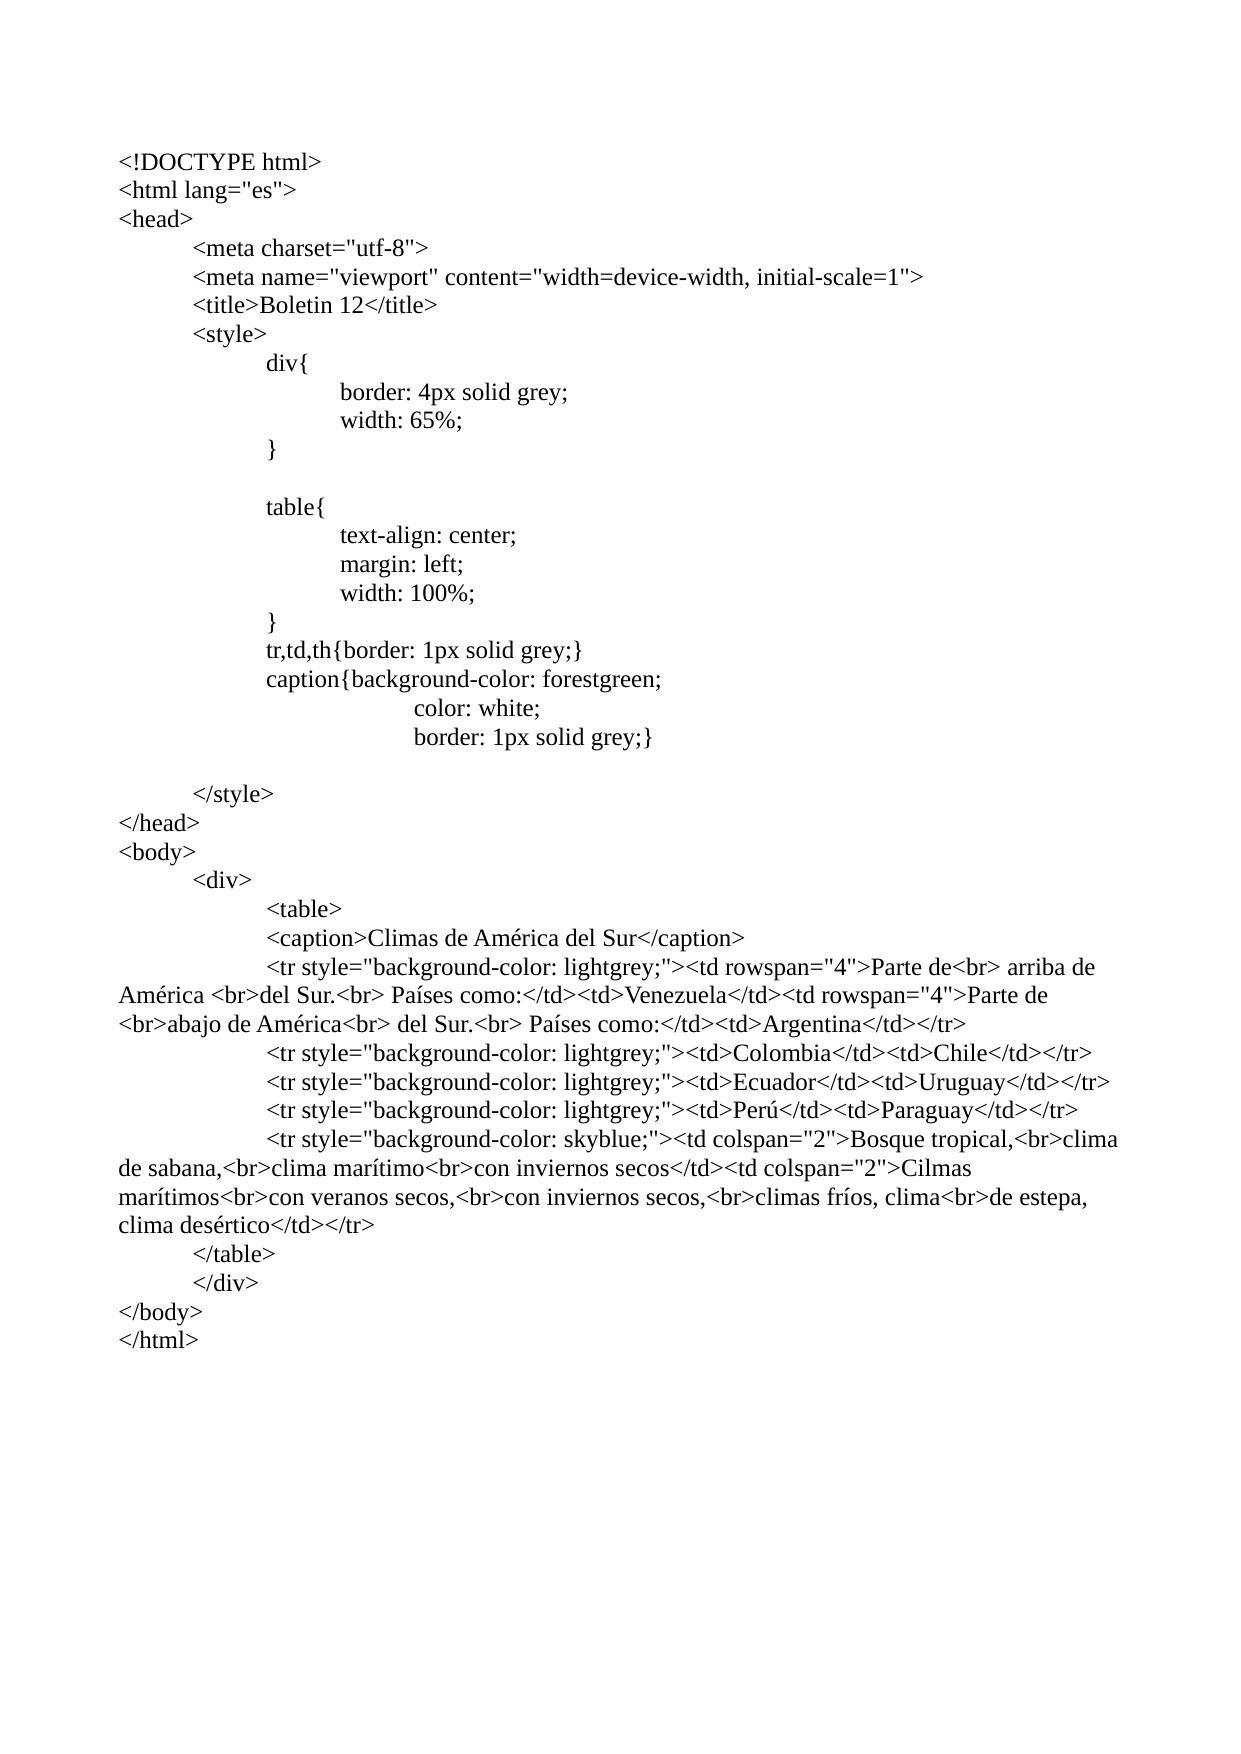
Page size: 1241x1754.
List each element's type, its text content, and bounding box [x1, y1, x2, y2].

text </table> [118, 1239, 1122, 1268]
text <meta charset="utf-8"> [118, 233, 1122, 262]
text <tr style="background-color: skyblue;"><td colspan="2">Bosque tropical,<br>clima de sabana,<br>clima marítimo<br>con inviernos secos</td><td colspan="2">Cilmas marítimos<br>con veranos secos,<br>con inviernos secos,<br>climas fríos, clima<br>de estepa, clima desértico</td></tr> [118, 1124, 1122, 1239]
text margin: left; [118, 549, 1122, 578]
text <html lang="es"> [118, 176, 1122, 204]
text <!DOCTYPE html> [118, 147, 1122, 176]
text <meta name="viewport" content="width=device-width, initial-scale=1"> [118, 262, 1122, 291]
text <tr style="background-color: lightgrey;"><td>Colombia</td><td>Chile</td></tr> [118, 1038, 1122, 1067]
text } [118, 607, 1122, 636]
text div{ [118, 348, 1122, 377]
text <div> [118, 866, 1122, 894]
text </head> [118, 808, 1122, 837]
text </html> [118, 1326, 1122, 1354]
text tr,td,th{border: 1px solid grey;} [118, 636, 1122, 664]
text </style> [118, 779, 1122, 808]
text color: white; [118, 693, 1122, 722]
text <style> [118, 319, 1122, 348]
text caption{background-color: forestgreen; [118, 664, 1122, 693]
text } [118, 434, 1122, 463]
text <head> [118, 204, 1122, 233]
text border: 1px solid grey;} [118, 722, 1122, 751]
text <body> [118, 837, 1122, 866]
text width: 100%; [118, 578, 1122, 607]
text <caption>Climas de América del Sur</caption> [118, 923, 1122, 952]
text <table> [118, 894, 1122, 923]
text <tr style="background-color: lightgrey;"><td>Ecuador</td><td>Uruguay</td></tr> [118, 1067, 1122, 1096]
text </body> [118, 1297, 1122, 1326]
text </div> [118, 1268, 1122, 1297]
text <title>Boletin 12</title> [118, 291, 1122, 319]
text table{ [118, 492, 1122, 521]
text width: 65%; [118, 406, 1122, 434]
text border: 4px solid grey; [118, 377, 1122, 406]
text text-align: center; [118, 521, 1122, 549]
text <tr style="background-color: lightgrey;"><td>Perú</td><td>Paraguay</td></tr> [118, 1096, 1122, 1124]
text <tr style="background-color: lightgrey;"><td rowspan="4">Parte de<br> arriba de América <br>del Sur.<br> Países como:</td><td>Venezuela</td><td rowspan="4">Parte de <br>abajo de América<br> del Sur.<br> Países como:</td><td>Argentina</td></tr> [118, 952, 1122, 1038]
